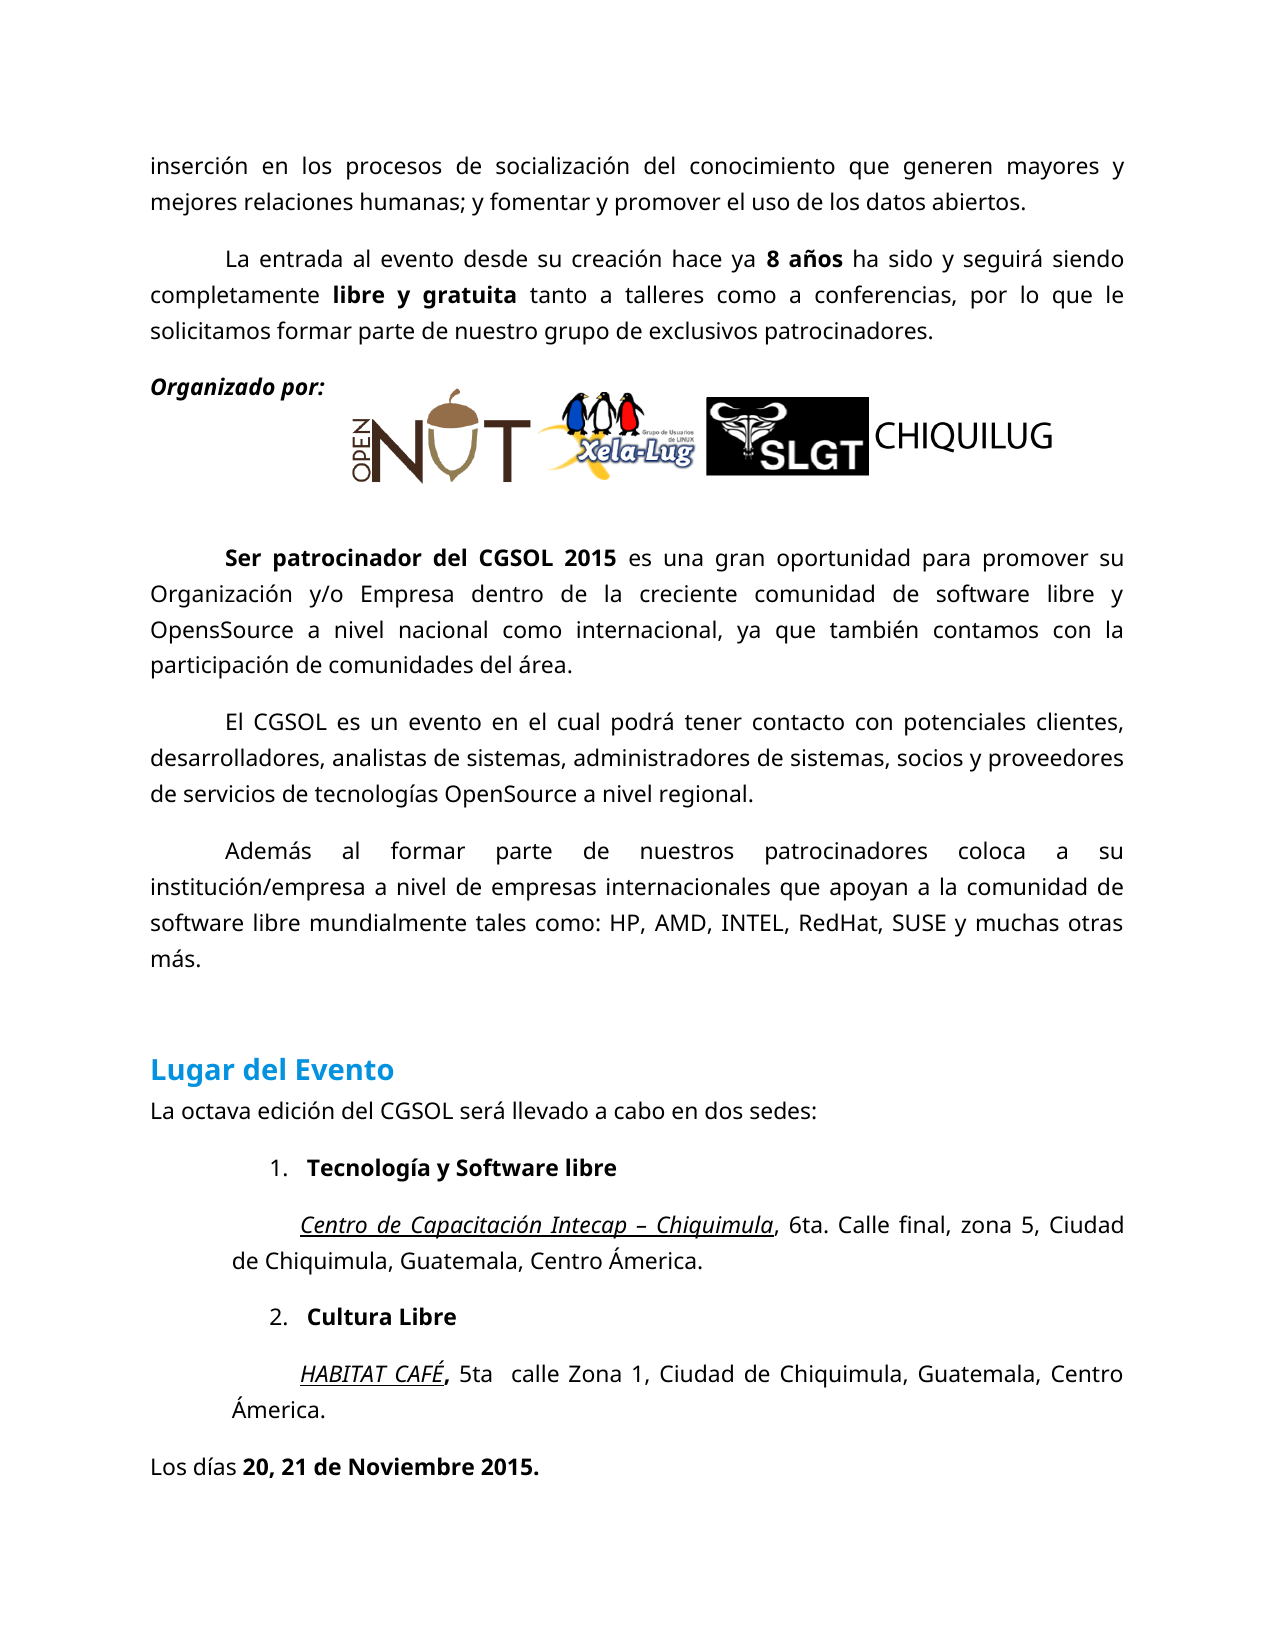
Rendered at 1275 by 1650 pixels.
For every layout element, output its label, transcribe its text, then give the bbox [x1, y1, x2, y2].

text La entrada al evento desde su creación hace ya 8 años ha sido y seguirá siendo completamente libre y gratuita tanto a talleres como a conferencias, por lo que le solicitamos formar parte de nuestro grupo de exclusivos patrocinadores. [150, 243, 1125, 346]
text El CGSOL es un evento en el cual podrá tener contacto con potenciales clientes, desarrolladores, analistas de sistemas, administradores de sistemas, socios y proveedores de servicios de tecnologías OpenSource a nivel regional. [150, 706, 1125, 809]
picture [537, 392, 704, 480]
list Cultura Libre [269, 1301, 1125, 1333]
text La octava edición del CGSOL será llevado a cabo en dos sedes: [150, 1095, 1125, 1126]
picture [871, 415, 1055, 457]
text Ser patrocinador del CGSOL 2015 es una gran oportunidad para promover su Organización y/o Empresa dentro de la creciente comunidad de software libre y OpensSource a nivel nacional como internacional, ya que también contamos con la participación de comunidades del área. [150, 542, 1125, 681]
list Centro de Capacitación Intecap – Chiquimula, 6ta. Calle final, zona 5, Ciudad de Chiquimula, Guatemala, Centro Ámerica. [232, 1209, 1125, 1276]
subtitle Lugar del Evento [150, 1049, 1125, 1089]
text Organizado por: [150, 371, 1125, 403]
text Los días 20, 21 de Noviembre 2015. [150, 1451, 1125, 1482]
list HABITAT CAFÉ, 5ta calle Zona 1, Ciudad de Chiquimula, Guatemala, Centro Ámerica. [232, 1358, 1125, 1425]
text Además al formar parte de nuestros patrocinadores coloca a su institución/empresa a nivel de empresas internacionales que apoyan a la comunidad de software libre mundialmente tales como: HP, AMD, INTEL, RedHat, SUSE y muchas otras más. [150, 835, 1125, 974]
list Tecnología y Software libre [269, 1152, 1125, 1183]
text El evento también pretende involucrar al ciudadano en la solución de retos colectivos que transformen a la sociedad y contribuyan al desarrollo, social, cultural y económico del país; además detectar personas talentosas y comprometidas para su inserción en los procesos de socialización del conocimiento que generen mayores y mejores relaciones humanas; y fomentar y promover el uso de los datos abiertos. [150, 150, 1125, 217]
picture [348, 386, 535, 486]
picture [706, 395, 869, 476]
